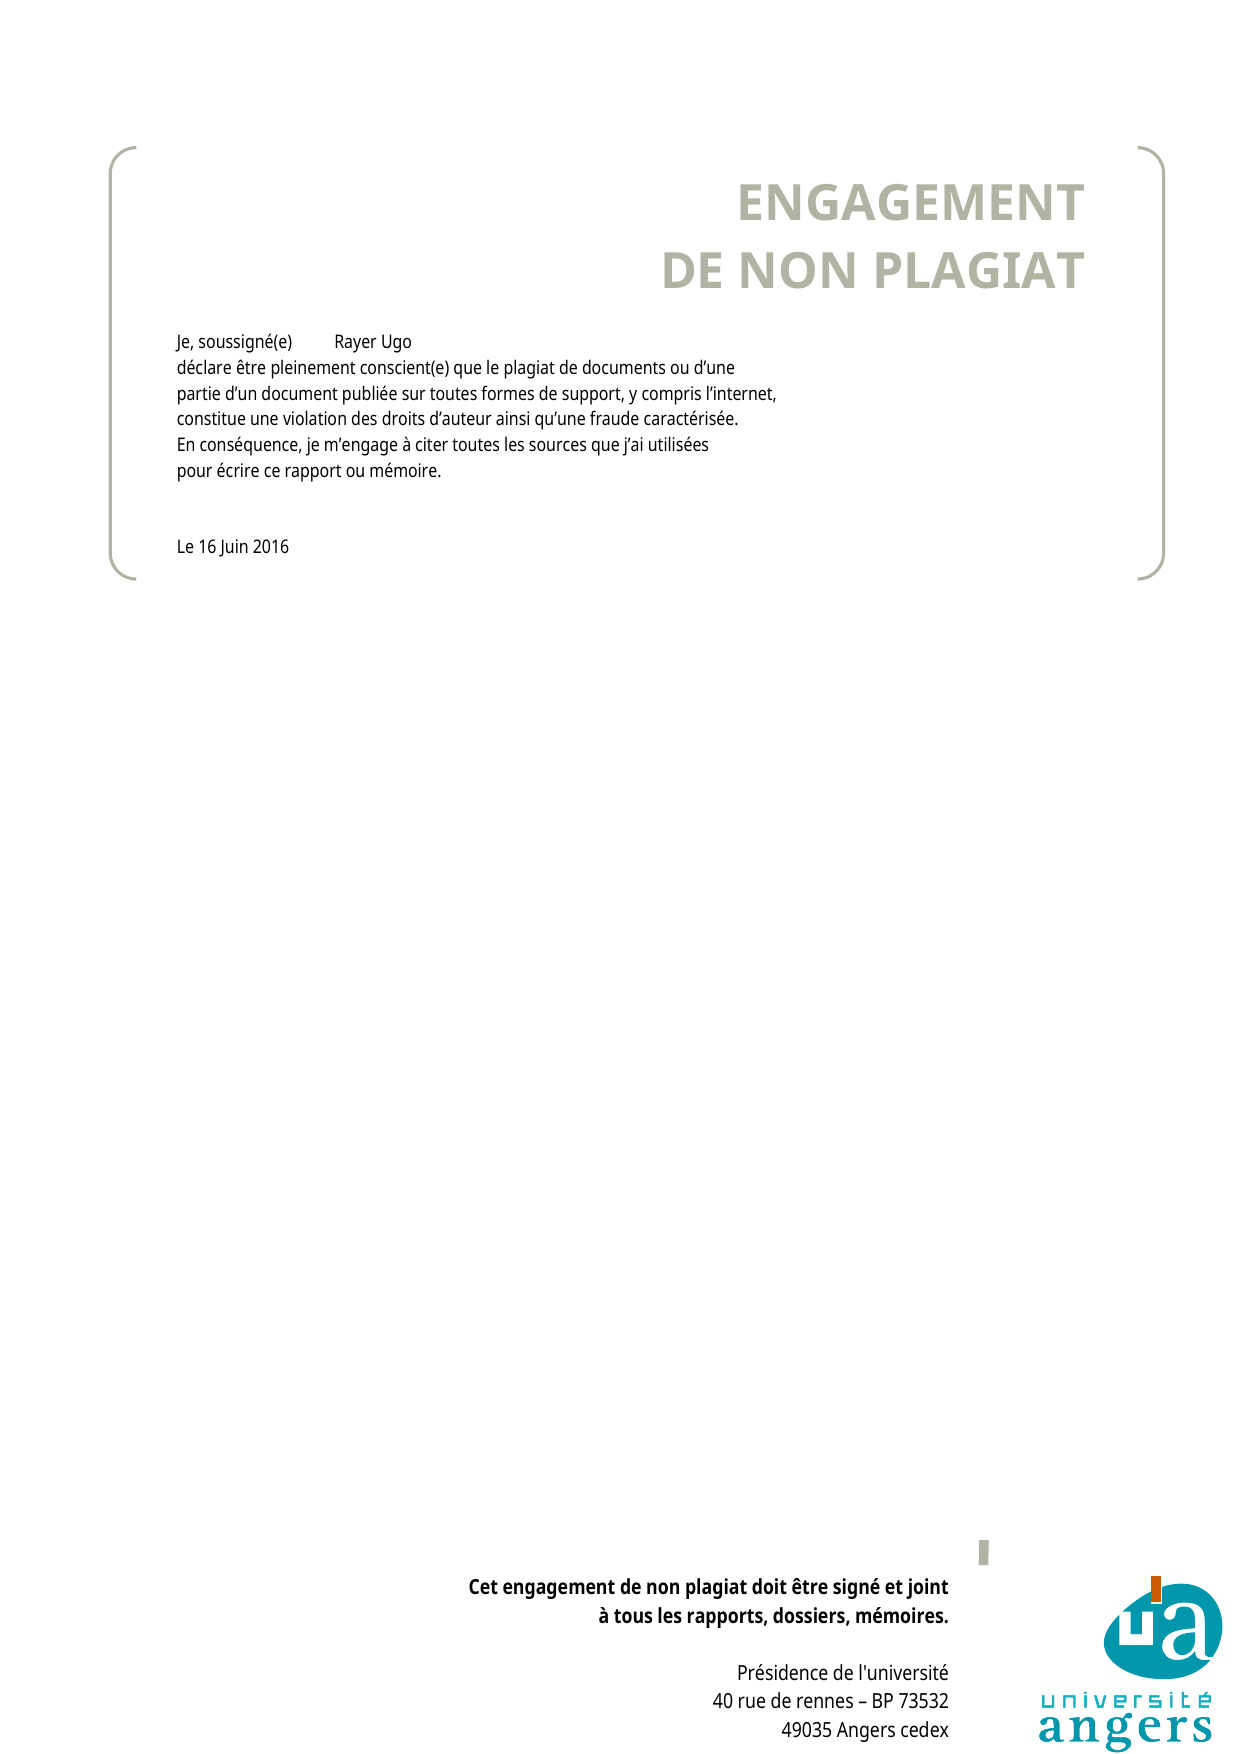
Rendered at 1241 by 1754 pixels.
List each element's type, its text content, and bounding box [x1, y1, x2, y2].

text Présidence de l'université [338, 1658, 949, 1686]
text 40 rue de rennes – BP 73532 [338, 1686, 949, 1715]
text Cet engagement de non plagiat doit être signé et joint [338, 1572, 949, 1601]
text à tous les rapports, dossiers, mémoires. [338, 1601, 949, 1629]
text 49035 Angers cedex [338, 1715, 949, 1743]
